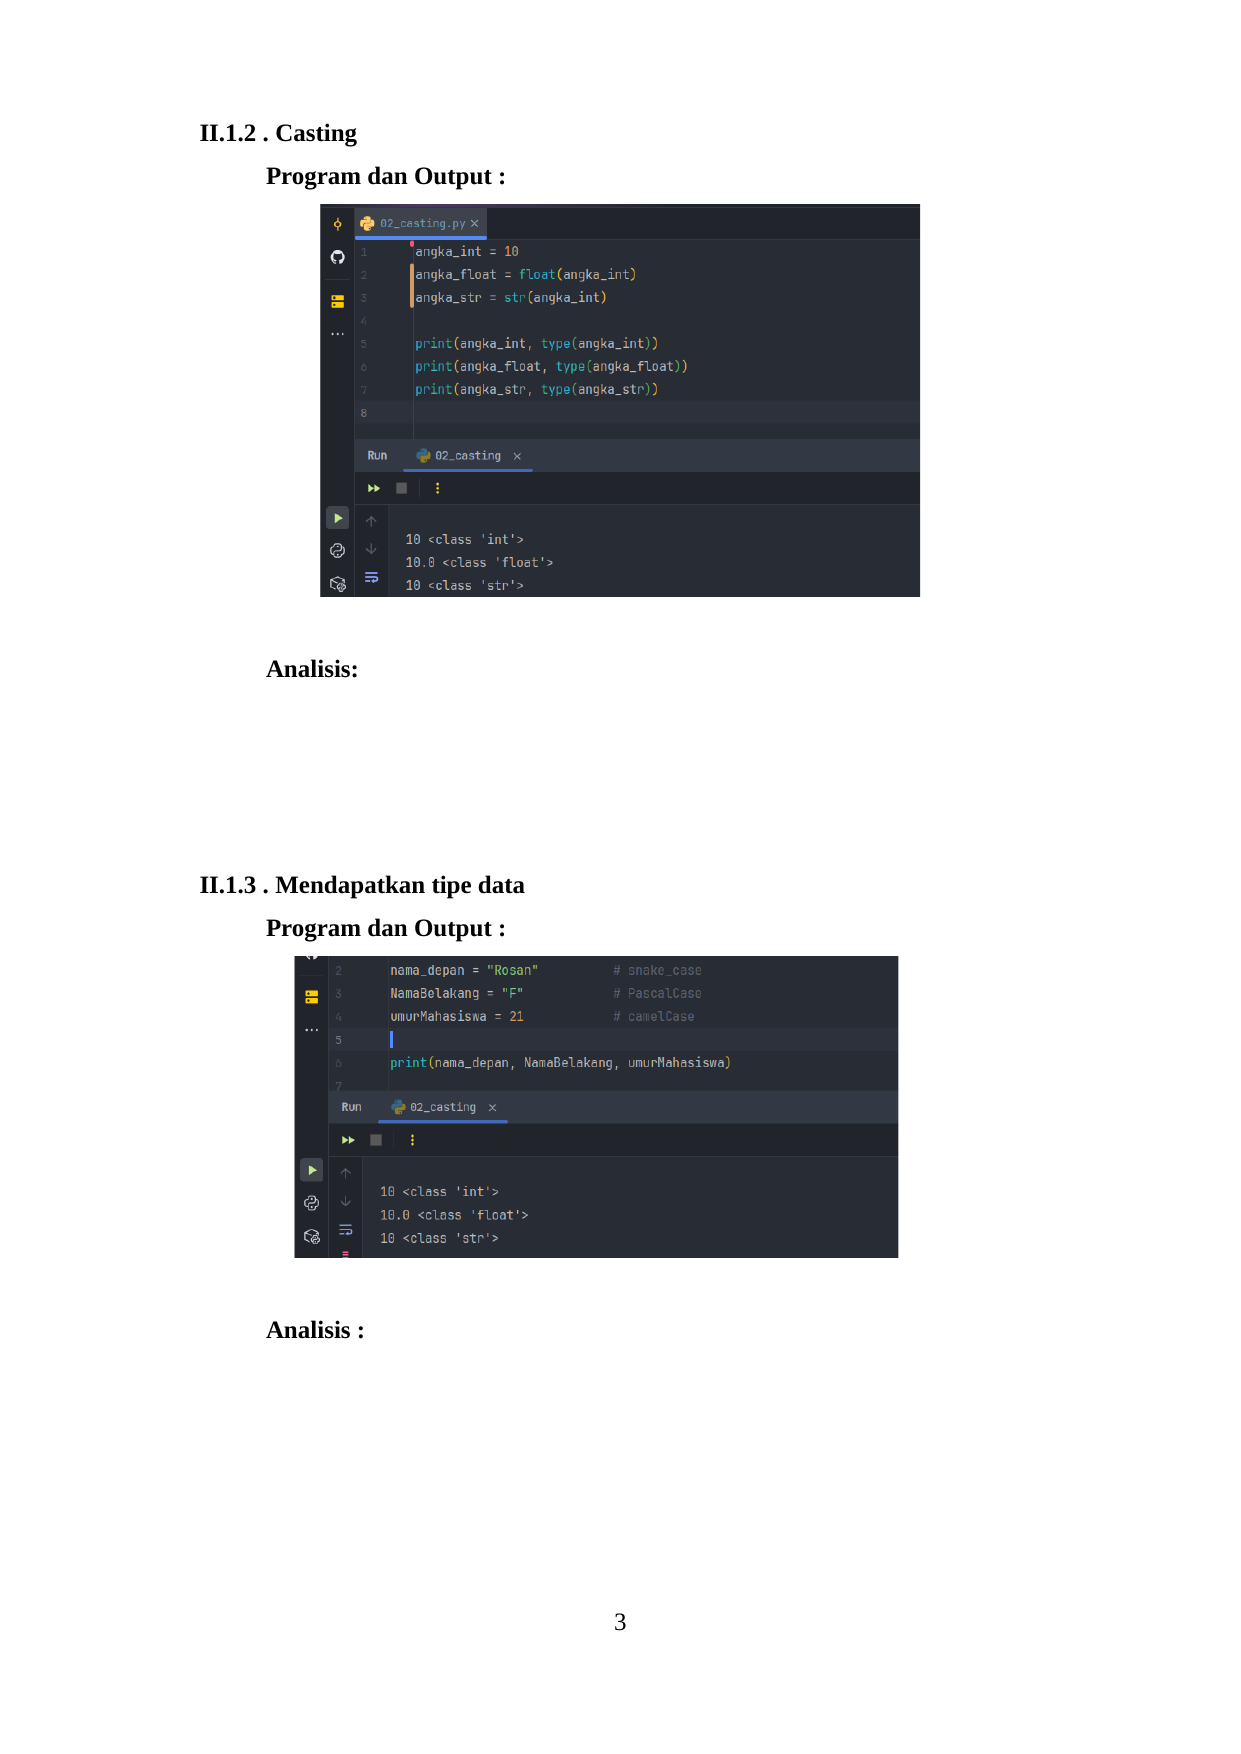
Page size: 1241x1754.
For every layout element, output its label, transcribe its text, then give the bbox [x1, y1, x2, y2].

picture [320, 204, 921, 597]
text Analisis : [266, 1315, 1122, 1343]
subtitle Mendapatkan tipe data [118, 870, 1122, 898]
text Analisis: [266, 654, 1122, 683]
text Program dan Output : [266, 161, 1122, 190]
picture [294, 956, 899, 1258]
subtitle Casting [118, 118, 1122, 147]
text Program dan Output : [266, 913, 1122, 942]
